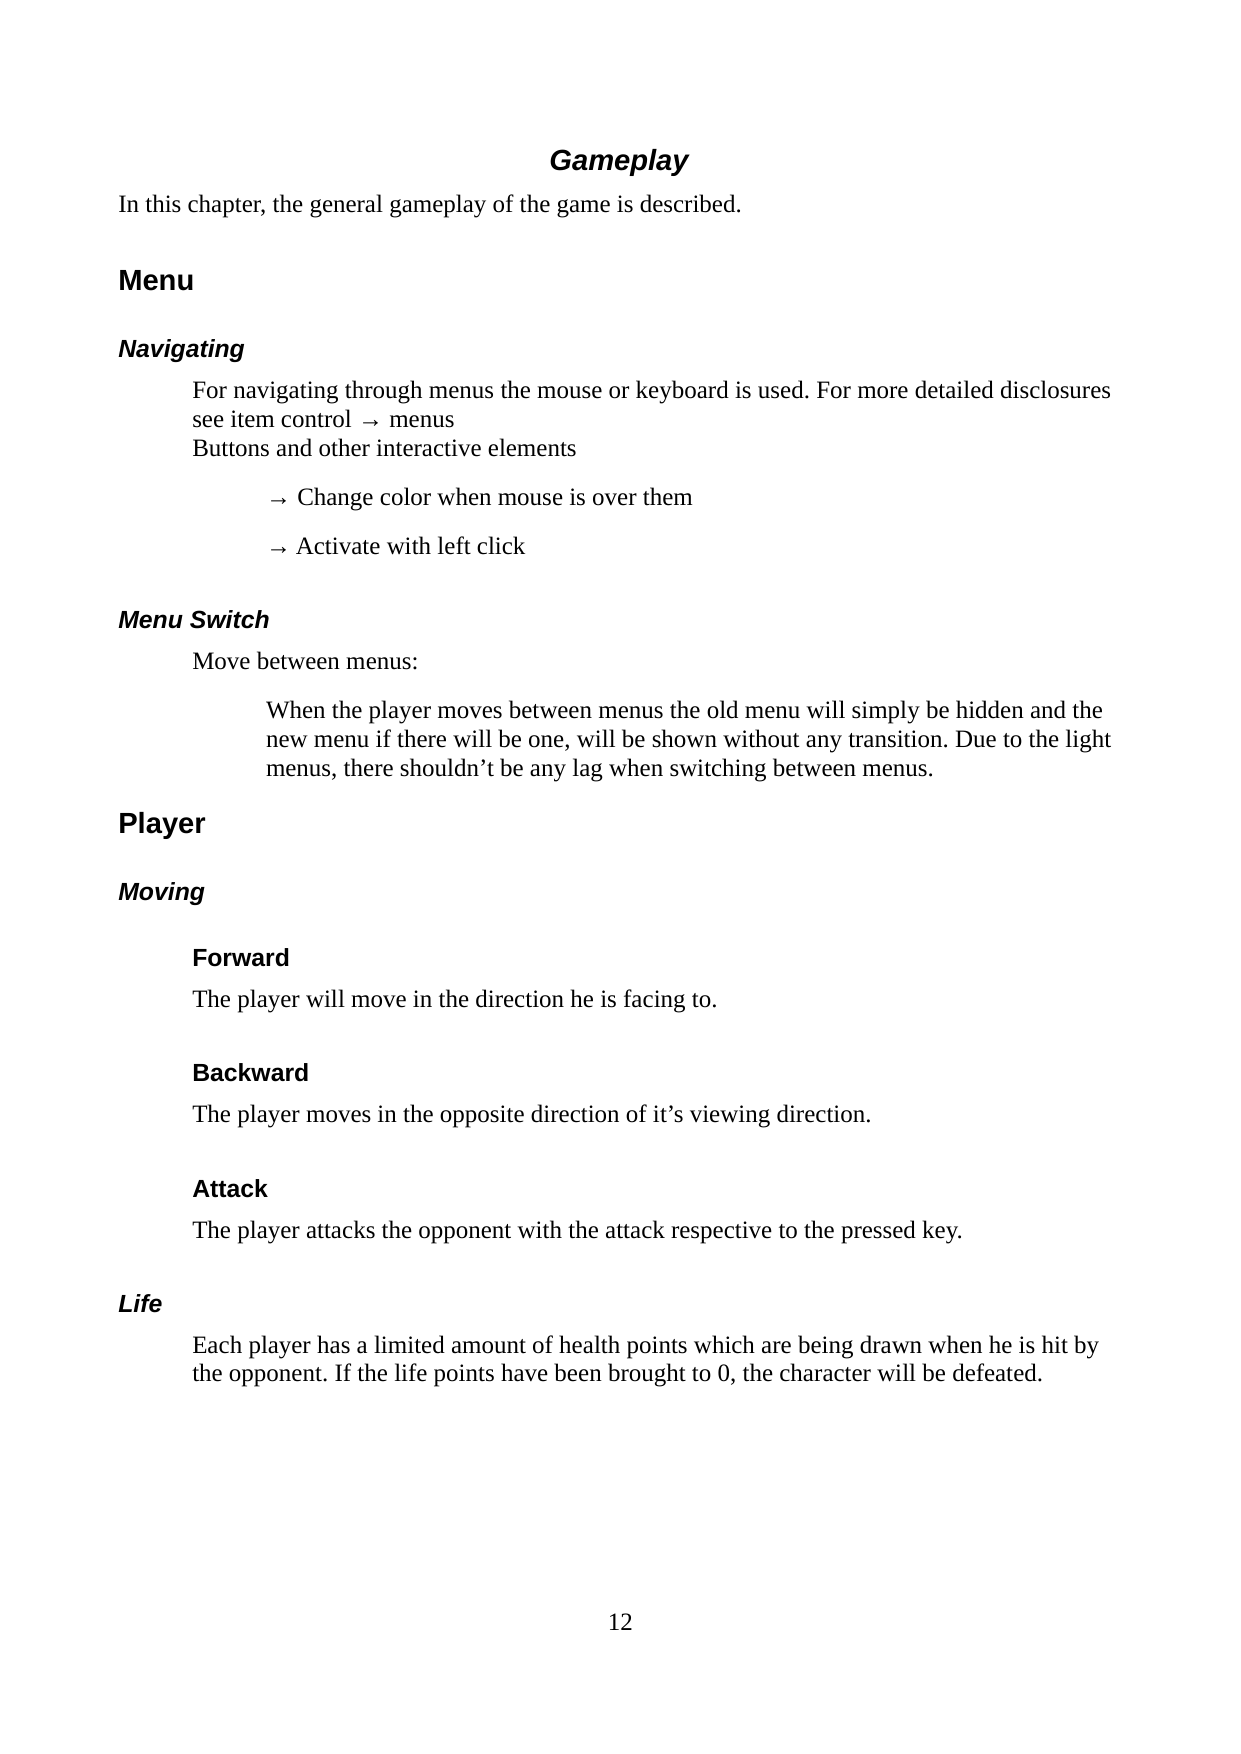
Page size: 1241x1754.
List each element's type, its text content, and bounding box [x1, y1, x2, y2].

text → Change color when mouse is over them [266, 482, 1122, 511]
subtitle Menu Switch [118, 605, 1122, 633]
text → Activate with left click [266, 531, 1122, 560]
subtitle Player [118, 806, 1122, 840]
subtitle Life [118, 1289, 1122, 1317]
text The player will move in the direction he is facing to. [192, 984, 1122, 1013]
text Each player has a limited amount of health points which are being drawn when he is hit by the opponent. If the life points have been brought to 0, the character will be defeated. [118, 1330, 1122, 1387]
subtitle Attack [118, 1174, 1122, 1202]
text Buttons and other interactive elements [192, 433, 1122, 462]
subtitle Menu [118, 263, 1122, 297]
subtitle Forward [118, 943, 1122, 972]
text The player attacks the opponent with the attack respective to the pressed key. [118, 1215, 1122, 1243]
subtitle Moving [118, 877, 1122, 906]
text For navigating through menus the mouse or keyboard is used. For more detailed disclosures see item control → menus [192, 375, 1122, 433]
subtitle Gameplay [118, 143, 1122, 177]
subtitle Backward [118, 1058, 1122, 1087]
subtitle Navigating [118, 334, 1122, 363]
text In this chapter, the general gameplay of the game is described. [118, 189, 1122, 218]
text When the player moves between menus the old menu will simply be hidden and the new menu if there will be one, will be shown without any transition. Due to the light menus, there shouldn’t be any lag when switching between menus. [118, 695, 1122, 781]
text The player moves in the opposite direction of it’s viewing direction. [192, 1099, 1122, 1128]
text Move between menus: [192, 646, 1122, 675]
